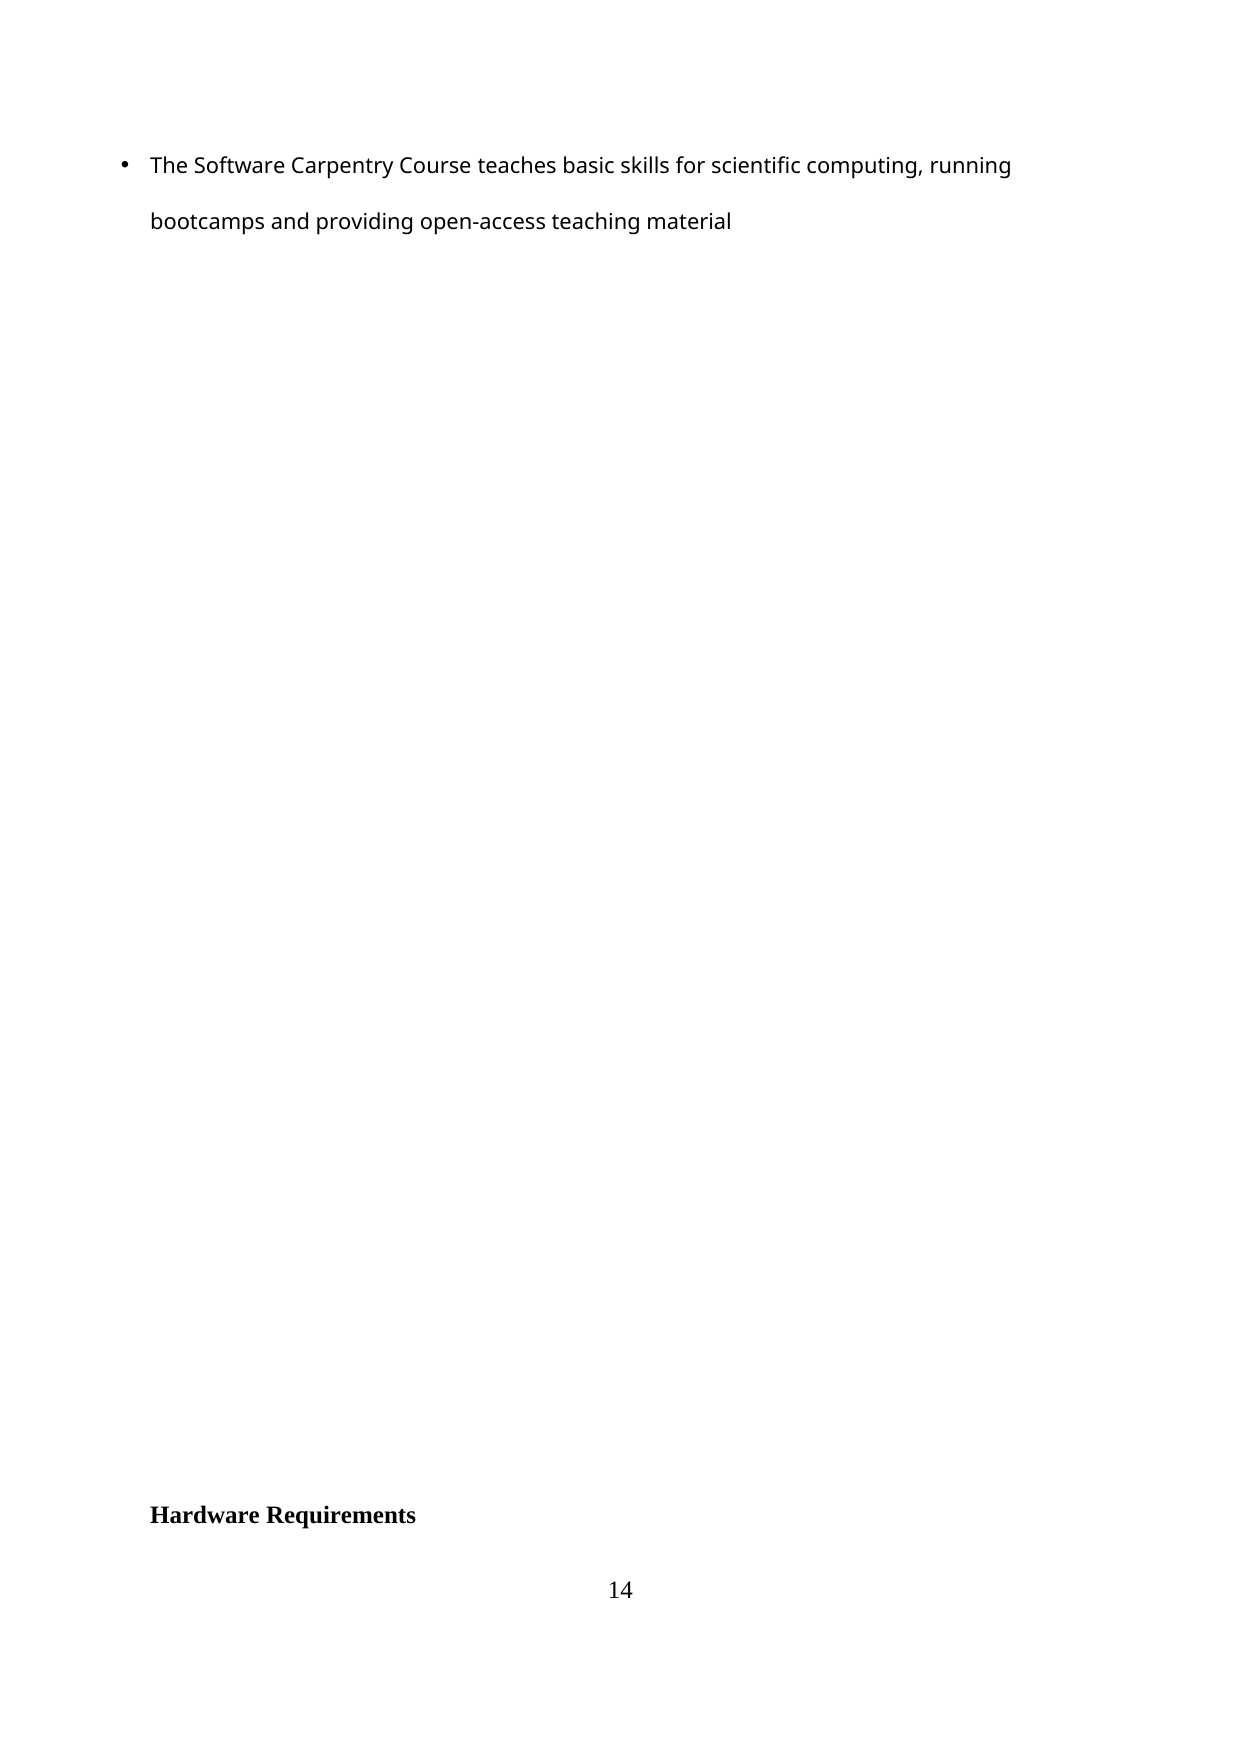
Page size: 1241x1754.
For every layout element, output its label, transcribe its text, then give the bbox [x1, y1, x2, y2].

list The Software Carpentry Course teaches basic skills for scientific computing, running bootcamps and providing open-access teaching material [150, 150, 1090, 235]
text Hardware Requirements [150, 1500, 1090, 1529]
